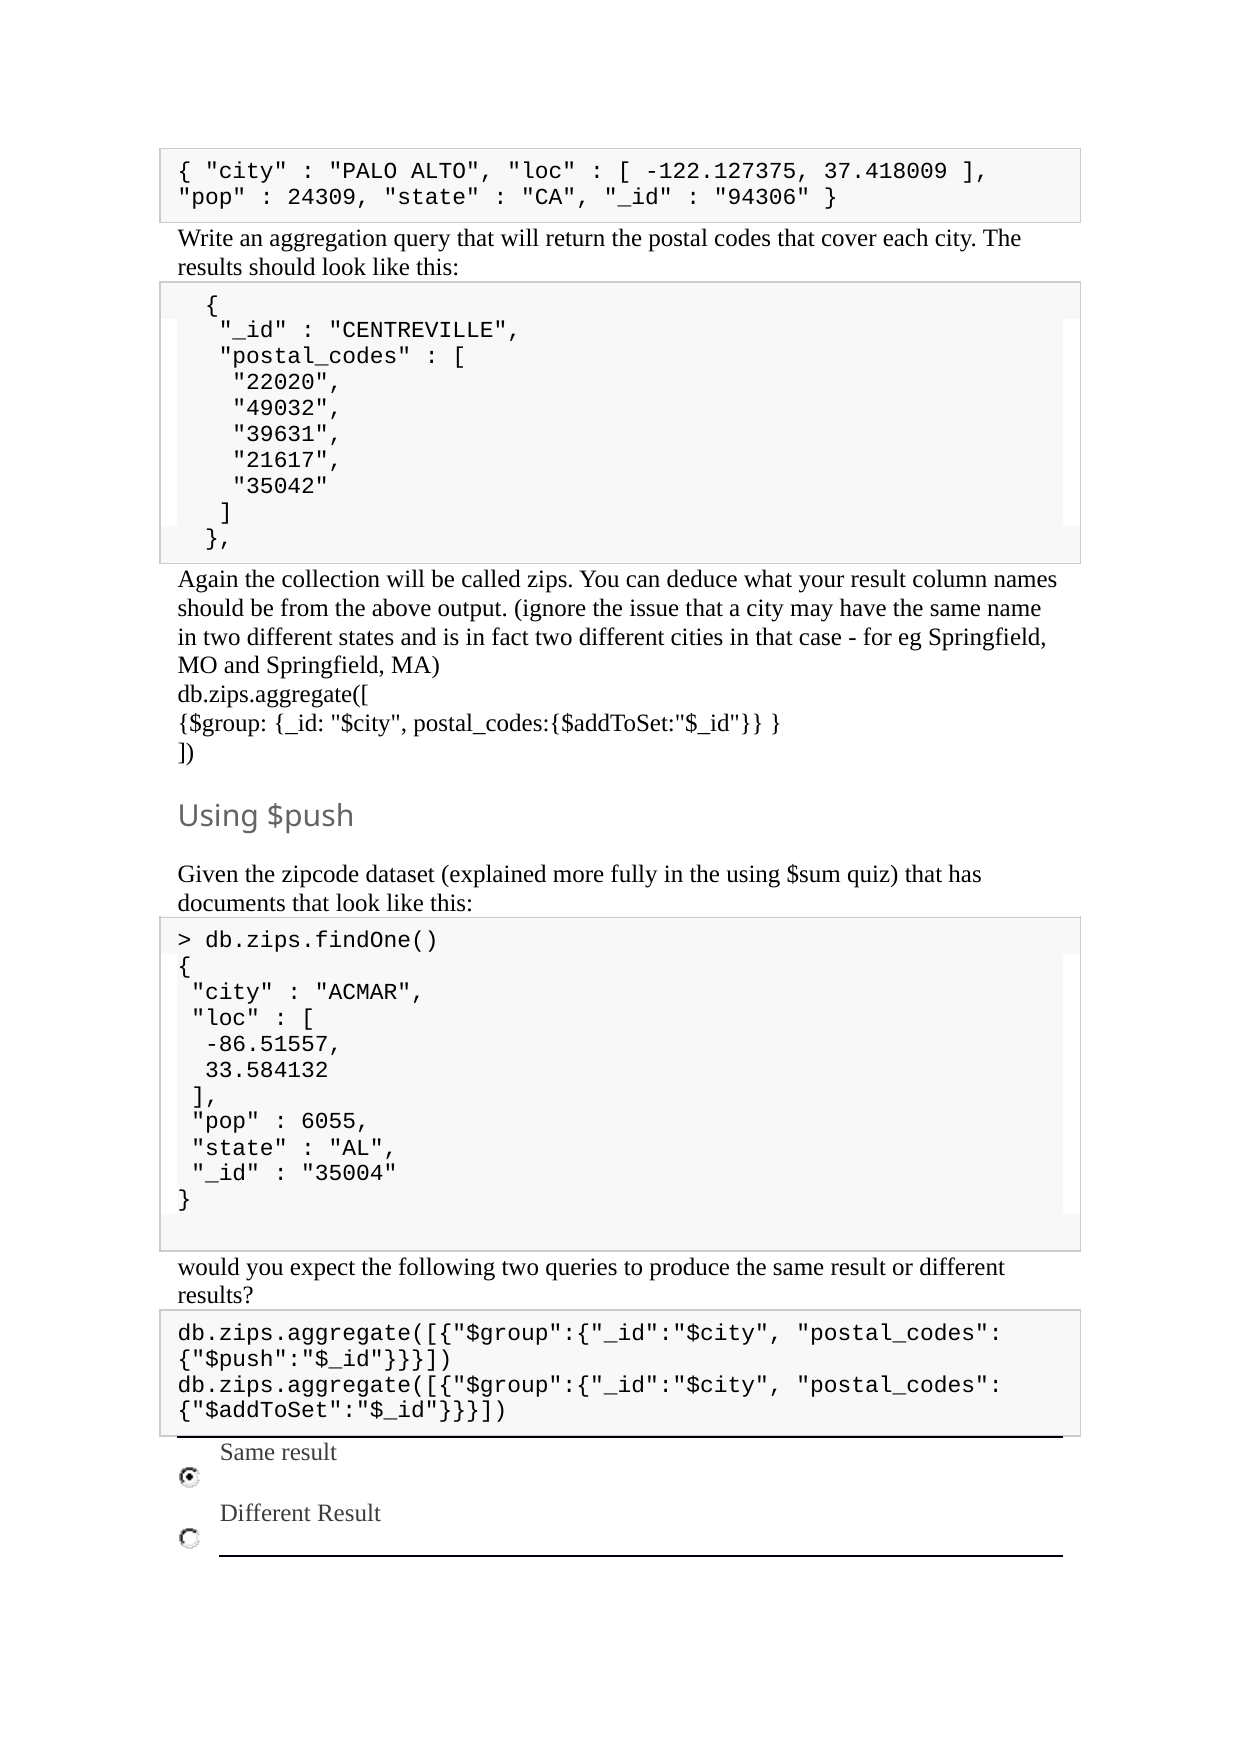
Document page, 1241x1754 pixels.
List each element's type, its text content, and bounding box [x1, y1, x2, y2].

text }, [161, 514, 1080, 563]
text "pop" : 6055, [177, 1110, 1063, 1136]
text Given the zipcode dataset (explained more fully in the using $sum quiz) that has documents that look like this: [177, 859, 1063, 916]
text { [177, 954, 1063, 980]
text "21617", [177, 448, 1063, 474]
text "city" : "ACMAR", [177, 980, 1063, 1006]
subtitle Using $push [177, 794, 1063, 835]
text "_id" : "CENTREVILLE", [177, 319, 1063, 345]
text Same result [177, 1438, 1063, 1498]
text 33.584132 [177, 1058, 1063, 1084]
text "postal_codes" : [ [177, 345, 1063, 371]
text Write an aggregation query that will return the postal codes that cover each city. The results should look like this: [177, 223, 1063, 281]
text db.zips.aggregate([{"$group":{"_id":"$city", "postal_codes":{"$addToSet":"$_id"}}}]) [161, 1361, 1080, 1435]
text "_id" : "35004" [177, 1162, 1063, 1188]
text -86.51557, [177, 1032, 1063, 1058]
text "35042" [177, 474, 1063, 500]
text db.zips.aggregate([ {$group: {_id: "$city", postal_codes:{$addToSet:"$_id"}} } ]) [177, 679, 1063, 794]
text Again the collection will be called zips. You can deduce what your result column names should be from the above output. (ignore the issue that a city may have the same name in two different states and is in fact two different cities in that case - for eg Springfield, MO and Springfield, MA) [177, 564, 1063, 679]
text "49032", [177, 397, 1063, 423]
text ], [177, 1084, 1063, 1110]
text } [177, 1188, 1063, 1202]
text would you expect the following two queries to produce the same result or different results? [177, 1252, 1063, 1309]
text "39631", [177, 423, 1063, 448]
text { [161, 283, 1080, 319]
text "22020", [177, 371, 1063, 397]
text db.zips.aggregate([{"$group":{"_id":"$city", "postal_codes":{"$push":"$_id"}}}]) [161, 1311, 1080, 1361]
text "state" : "AL", [177, 1136, 1063, 1162]
text Different Result [177, 1498, 1063, 1555]
text ] [177, 500, 1063, 514]
text "loc" : [ [177, 1006, 1063, 1032]
text { "city" : "PALO ALTO", "loc" : [ -122.127375, 37.418009 ], "pop" : 24309, "state" : "CA", "_id" : "94306" } [161, 149, 1080, 222]
text > db.zips.findOne() [161, 918, 1080, 954]
